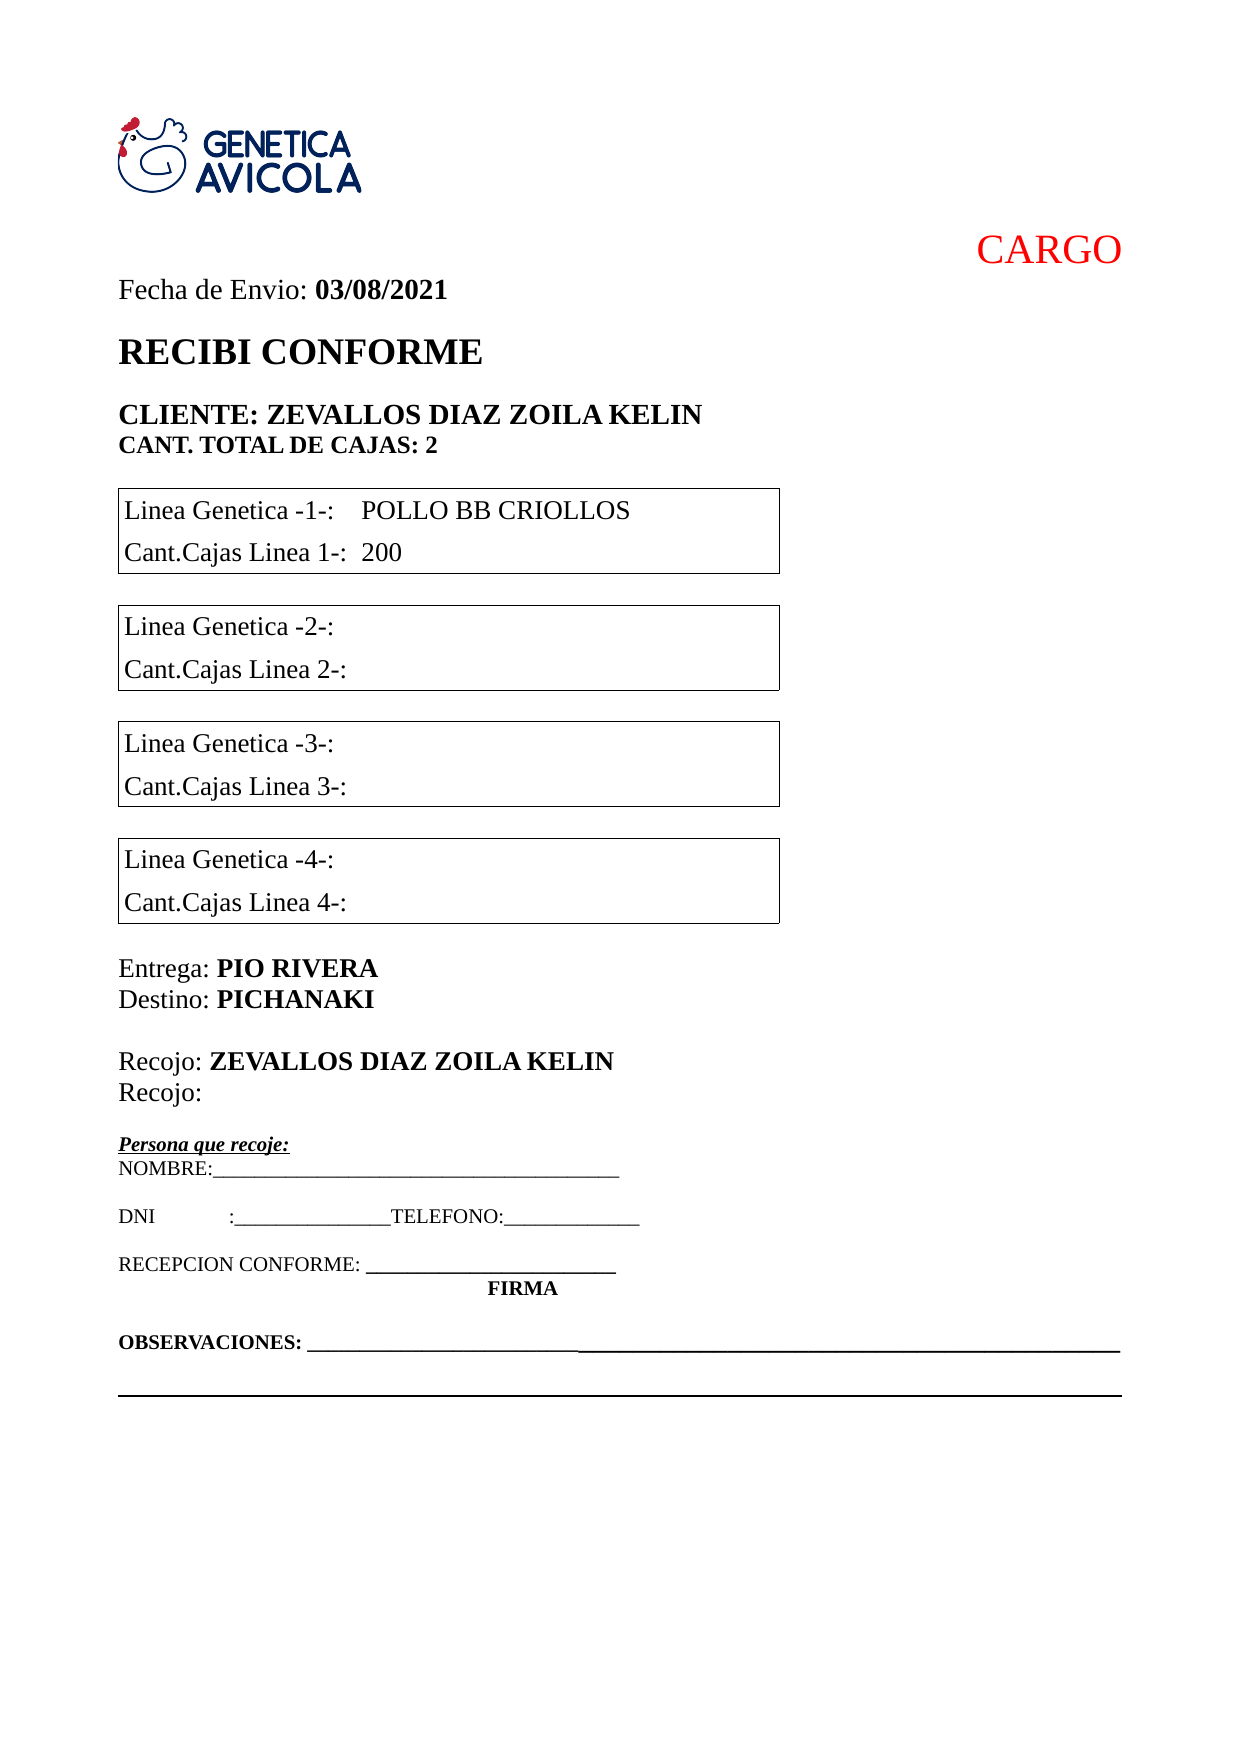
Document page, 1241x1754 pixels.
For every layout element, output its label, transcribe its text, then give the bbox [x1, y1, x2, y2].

text Persona que recoje: [118, 1132, 1122, 1156]
text RECEPCION CONFORME: ________________________ [118, 1252, 1122, 1276]
text CLIENTE: ZEVALLOS DIAZ ZOILA KELIN [118, 397, 1122, 431]
table_cell [356, 839, 779, 880]
text NOMBRE:_______________________________________ [118, 1156, 1122, 1180]
table_cell Cant.Cajas Linea 1-: [119, 531, 356, 573]
table_cell [356, 691, 779, 721]
table_cell [118, 807, 356, 838]
text Recojo: ZEVALLOS DIAZ ZOILA KELIN [118, 1045, 1122, 1076]
text DNI :_______________TELEFONO:_____________ [118, 1204, 1122, 1228]
table_cell [118, 574, 356, 604]
text Recojo: [118, 1076, 1122, 1108]
text Destino: PICHANAKI [118, 983, 1122, 1014]
table_cell Linea Genetica -2-: [119, 606, 356, 647]
table_cell [356, 764, 779, 806]
text RECIBI CONFORME [118, 330, 1122, 373]
text OBSERVACIONES: __________________________________________________________________ [118, 1324, 1122, 1355]
table_cell [356, 647, 779, 690]
table_cell Linea Genetica -4-: [119, 839, 356, 880]
text CARGO [118, 224, 1122, 272]
table_cell Cant.Cajas Linea 2-: [119, 647, 356, 690]
text Fecha de Envio: 03/08/2021 [118, 272, 1122, 306]
table_cell Linea Genetica -3-: [119, 722, 356, 764]
table_cell 200 [356, 531, 779, 573]
text Entrega: PIO RIVERA [118, 952, 1122, 983]
table_cell [356, 880, 779, 923]
text FIRMA [118, 1276, 1122, 1300]
table_cell [118, 691, 356, 721]
table_cell Cant.Cajas Linea 4-: [119, 880, 356, 923]
picture [117, 117, 362, 193]
table_header POLLO BB CRIOLLOS [356, 489, 779, 531]
table_cell [356, 606, 779, 647]
table_header Linea Genetica -1-: [119, 489, 356, 531]
table_cell Cant.Cajas Linea 3-: [119, 764, 356, 806]
table_cell [356, 722, 779, 764]
table_cell [356, 574, 779, 604]
text CANT. TOTAL DE CAJAS: 2 [118, 431, 1122, 459]
table_cell [356, 807, 779, 838]
